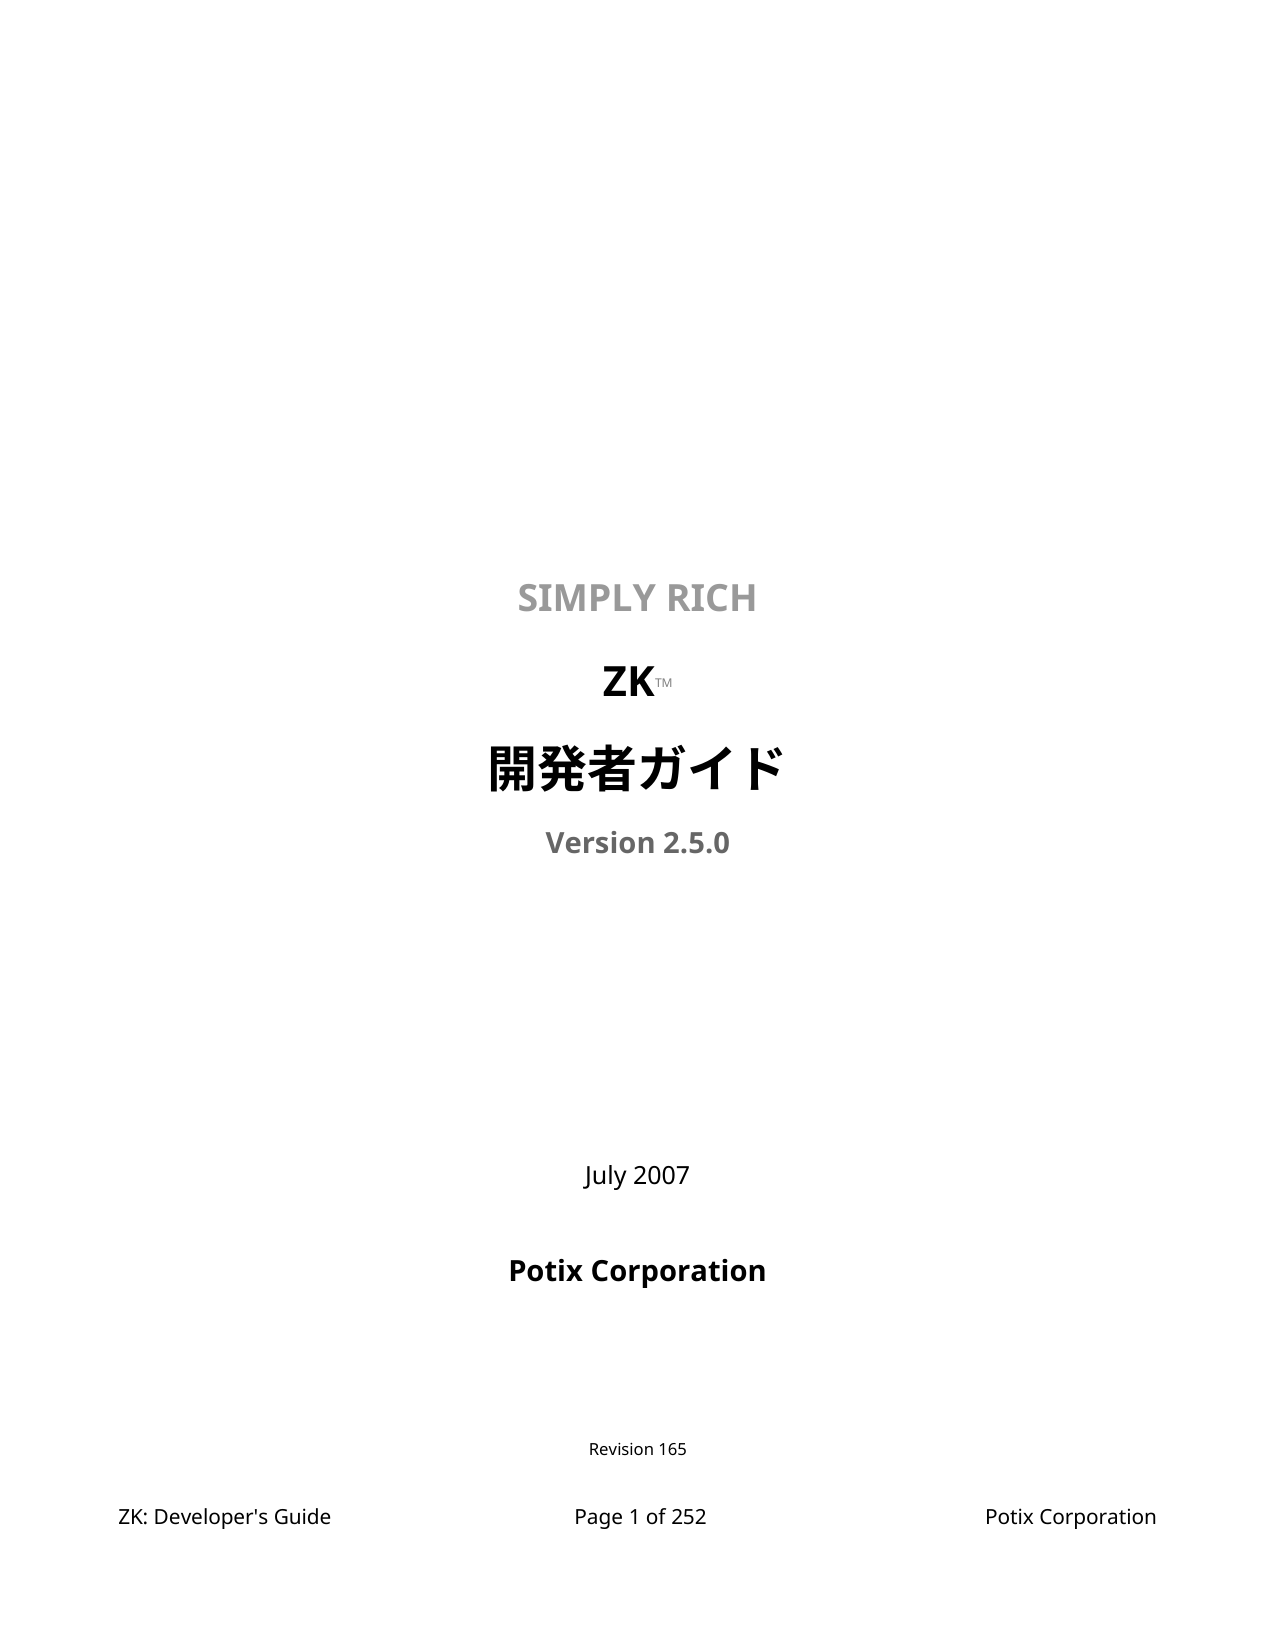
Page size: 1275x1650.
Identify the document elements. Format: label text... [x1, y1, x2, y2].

text Potix Corporation [118, 1250, 1157, 1290]
text 開発者ガイド [118, 729, 1157, 802]
text SIMPLY RICH [118, 571, 1157, 622]
text July 2007 [118, 1157, 1157, 1191]
text Revision 165 [118, 1438, 1157, 1461]
text ZKTM [118, 652, 1157, 708]
text Version 2.5.0 [118, 822, 1157, 862]
